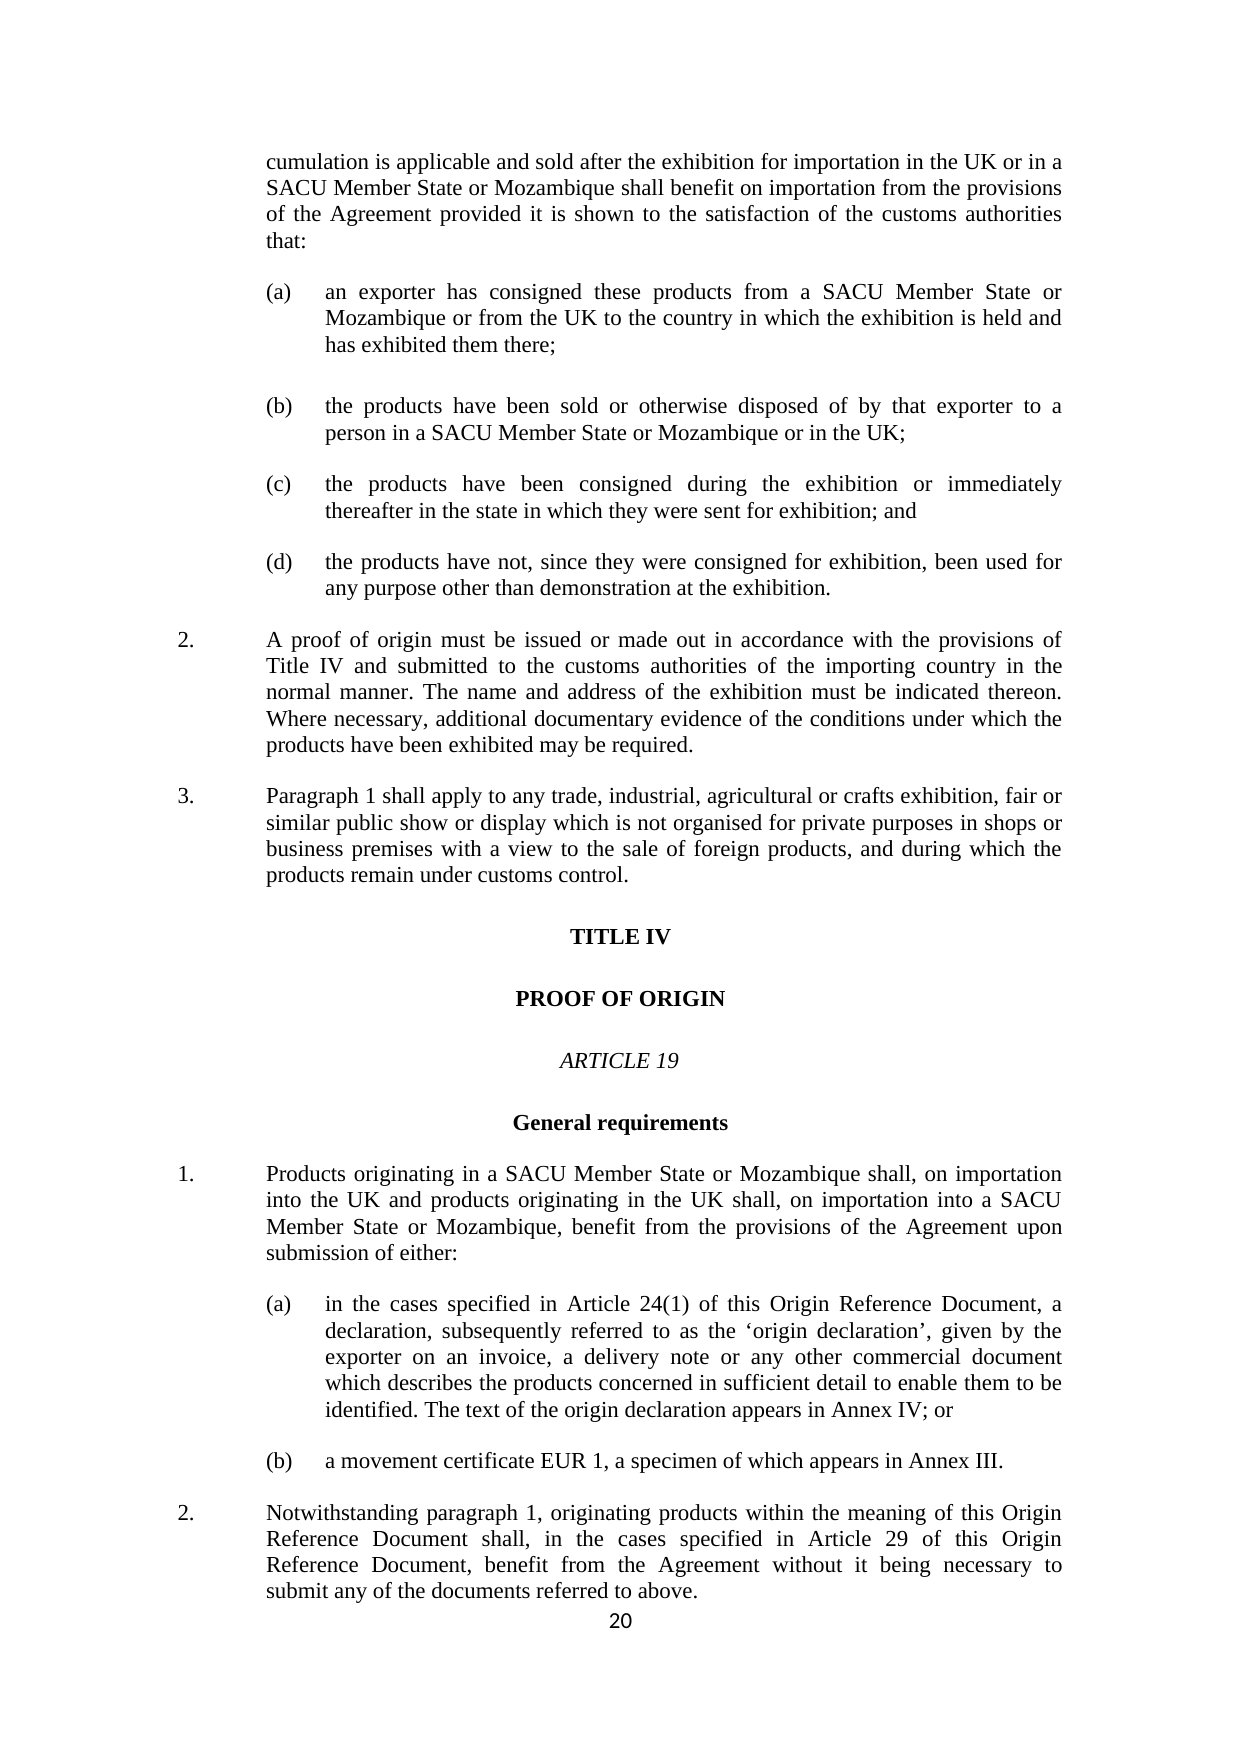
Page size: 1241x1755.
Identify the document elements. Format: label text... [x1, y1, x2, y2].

text (a) an exporter has consigned these products from a SACU Member State or Mozambique or from the UK to the country in which the exhibition is held and has exhibited them there; [266, 278, 1063, 357]
text PROOF OF ORIGIN [177, 985, 1063, 1011]
text 1. Products originating in a SACU Member State or Mozambique shall, on importation into the UK and products originating in the UK shall, on importation into a SACU Member State or Mozambique, benefit from the provisions of the Agreement upon submission of either: [177, 1160, 1063, 1265]
text ARTICLE 19 [177, 1047, 1063, 1073]
text General requirements [177, 1109, 1063, 1135]
text 3. Paragraph 1 shall apply to any trade, industrial, agricultural or crafts exhibition, fair or similar public show or display which is not organised for private purposes in shops or business premises with a view to the sale of foreign products, and during which the products remain under customs control. [177, 782, 1063, 888]
text (c) the products have been consigned during the exhibition or immediately thereafter in the state in which they were sent for exhibition; and [266, 470, 1063, 523]
text TITLE IV [177, 923, 1063, 950]
text cumulation is applicable and sold after the exhibition for importation in the UK or in a SACU Member State or Mozambique shall benefit on importation from the provisions of the Agreement provided it is shown to the satisfaction of the customs authorities that: [177, 148, 1063, 253]
text (b) the products have been sold or otherwise disposed of by that exporter to a person in a SACU Member State or Mozambique or in the UK; [266, 393, 1063, 445]
text (d) the products have not, since they were consigned for exhibition, been used for any purpose other than demonstration at the exhibition. [266, 548, 1063, 601]
text (a) in the cases specified in Article 24(1) of this Origin Reference Document, a declaration, subsequently referred to as the ‘origin declaration’, given by the exporter on an invoice, a delivery note or any other commercial document which describes the products concerned in sufficient detail to enable them to be identified. The text of the origin declaration appears in Annex IV; or [266, 1290, 1063, 1422]
text 2. A proof of origin must be issued or made out in accordance with the provisions of Title IV and submitted to the customs authorities of the importing country in the normal manner. The name and address of the exhibition must be indicated thereon. Where necessary, additional documentary evidence of the conditions under which the products have been exhibited may be required. [177, 626, 1063, 757]
text (b) a movement certificate EUR 1, a specimen of which appears in Annex III. [266, 1447, 1063, 1473]
text 2. Notwithstanding paragraph 1, originating products within the meaning of this Origin Reference Document shall, in the cases specified in Article 29 of this Origin Reference Document, benefit from the Agreement without it being necessary to submit any of the documents referred to above. [177, 1498, 1063, 1604]
